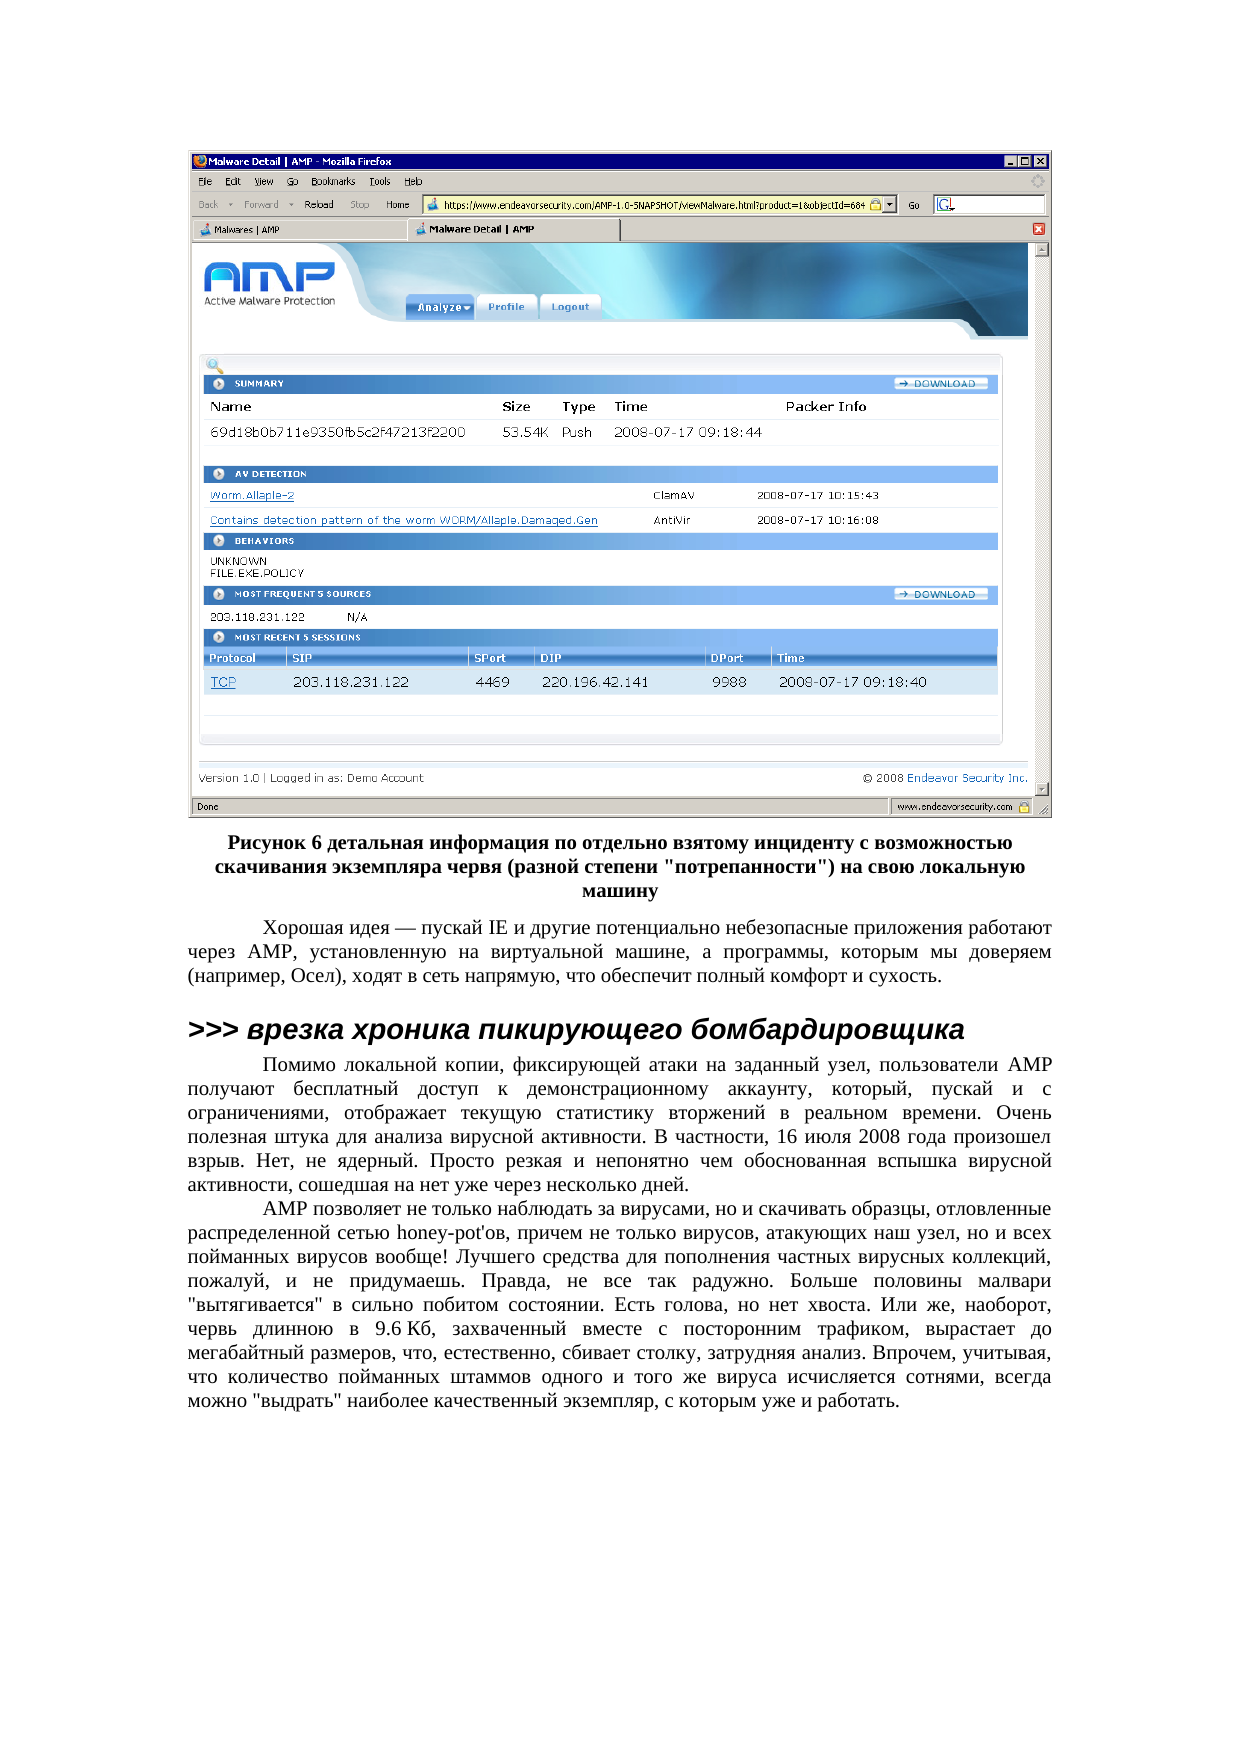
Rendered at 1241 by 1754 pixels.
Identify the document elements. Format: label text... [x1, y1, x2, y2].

picture [188, 150, 1052, 818]
text Рисунок 6 детальная информация по отдельно взятому инциденту с возможностью скачивания экземпляра червя (разной степени "потрепанности") на свою локальную машину [187, 830, 1053, 902]
text AMP позволяет не только наблюдать за вирусами, но и скачивать образцы, отловленные распределенной сетью honey-pot'ов, причем не только вирусов, атакующих наш узел, но и всех пойманных вирусов вообще! Лучшего средства для пополнения частных вирусных коллекций, пожалуй, и не придумаешь. Правда, не все так радужно. Больше половины малвари "вытягивается" в сильно побитом состоянии. Есть голова, но нет хвоста. Или же, наоборот, червь длинною в 9.6 Кб, захваченный вместе с посторонним трафиком, вырастает до мегабайтный размеров, что, естественно, сбивает столку, затрудняя анализ. Впрочем, учитывая, что количество пойманных штаммов одного и того же вируса исчисляется сотнями, всегда можно "выдрать" наиболее качественный экземпляр, с которым уже и работать. [187, 1196, 1053, 1412]
text Помимо локальной копии, фиксирующей атаки на заданный узел, пользователи AMP получают бесплатный доступ к демонстрационному аккаунту, который, пускай и с ограничениями, отображает текущую статистику вторжений в реальном времени. Очень полезная штука для анализа вирусной активности. В частности, 16 июля 2008 года произошел взрыв. Нет, не ядерный. Просто резкая и непонятно чем обоснованная вспышка вирусной активности, сошедшая на нет уже через несколько дней. [187, 1052, 1053, 1196]
text Хорошая идея — пускай IE и другие потенциально небезопасные приложения работают через AMP, установленную на виртуальной машине, а программы, которым мы доверяем (например, Осел), ходят в сеть напрямую, что обеспечит полный комфорт и сухость. [187, 914, 1053, 987]
subtitle >>> врезка хроника пикирующего бомбардировщика [187, 1012, 1053, 1045]
